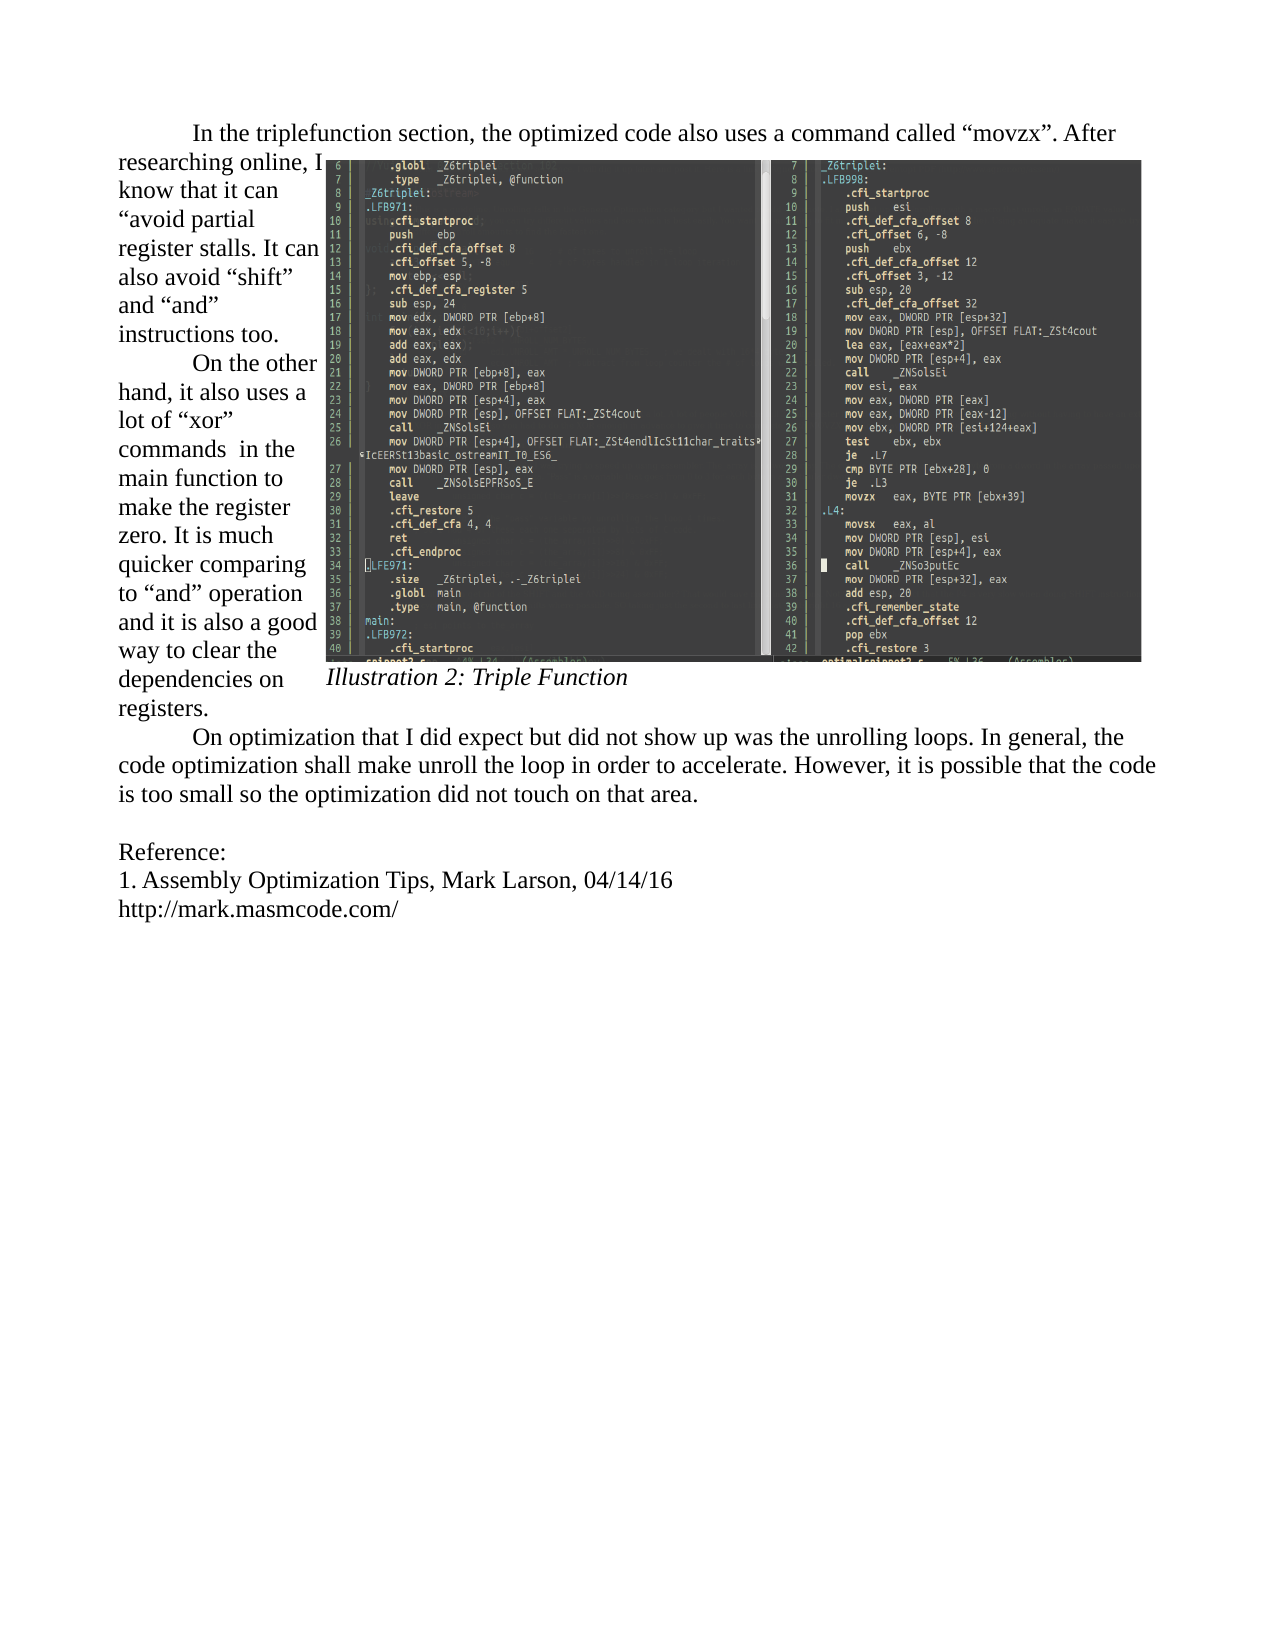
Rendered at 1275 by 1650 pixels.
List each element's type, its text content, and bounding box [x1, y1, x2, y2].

text On the other hand, it also uses a lot of “xor” commands in the main function to make the register zero. It is much quicker comparing to “and” operation and it is also a good way to clear the dependencies on registers. [118, 348, 1157, 722]
text Illustration 2: Triple Function [326, 662, 1142, 690]
text http://mark.masmcode.com/ [118, 894, 1157, 923]
text Reference: [118, 837, 1157, 866]
text On optimization that I did expect but did not show up was the unrolling loops. In general, the code optimization shall make unroll the loop in order to accelerate. However, it is possible that the code is too small so the optimization did not touch on that area. [118, 722, 1157, 808]
picture [325, 160, 1142, 662]
text In the triplefunction section, the optimized code also uses a command called “movzx”. After researching online, I know that it can “avoid partial register stalls. It can also avoid “shift” and “and” instructions too. [118, 118, 1157, 348]
text 1. Assembly Optimization Tips, Mark Larson, 04/14/16 [118, 866, 1157, 894]
